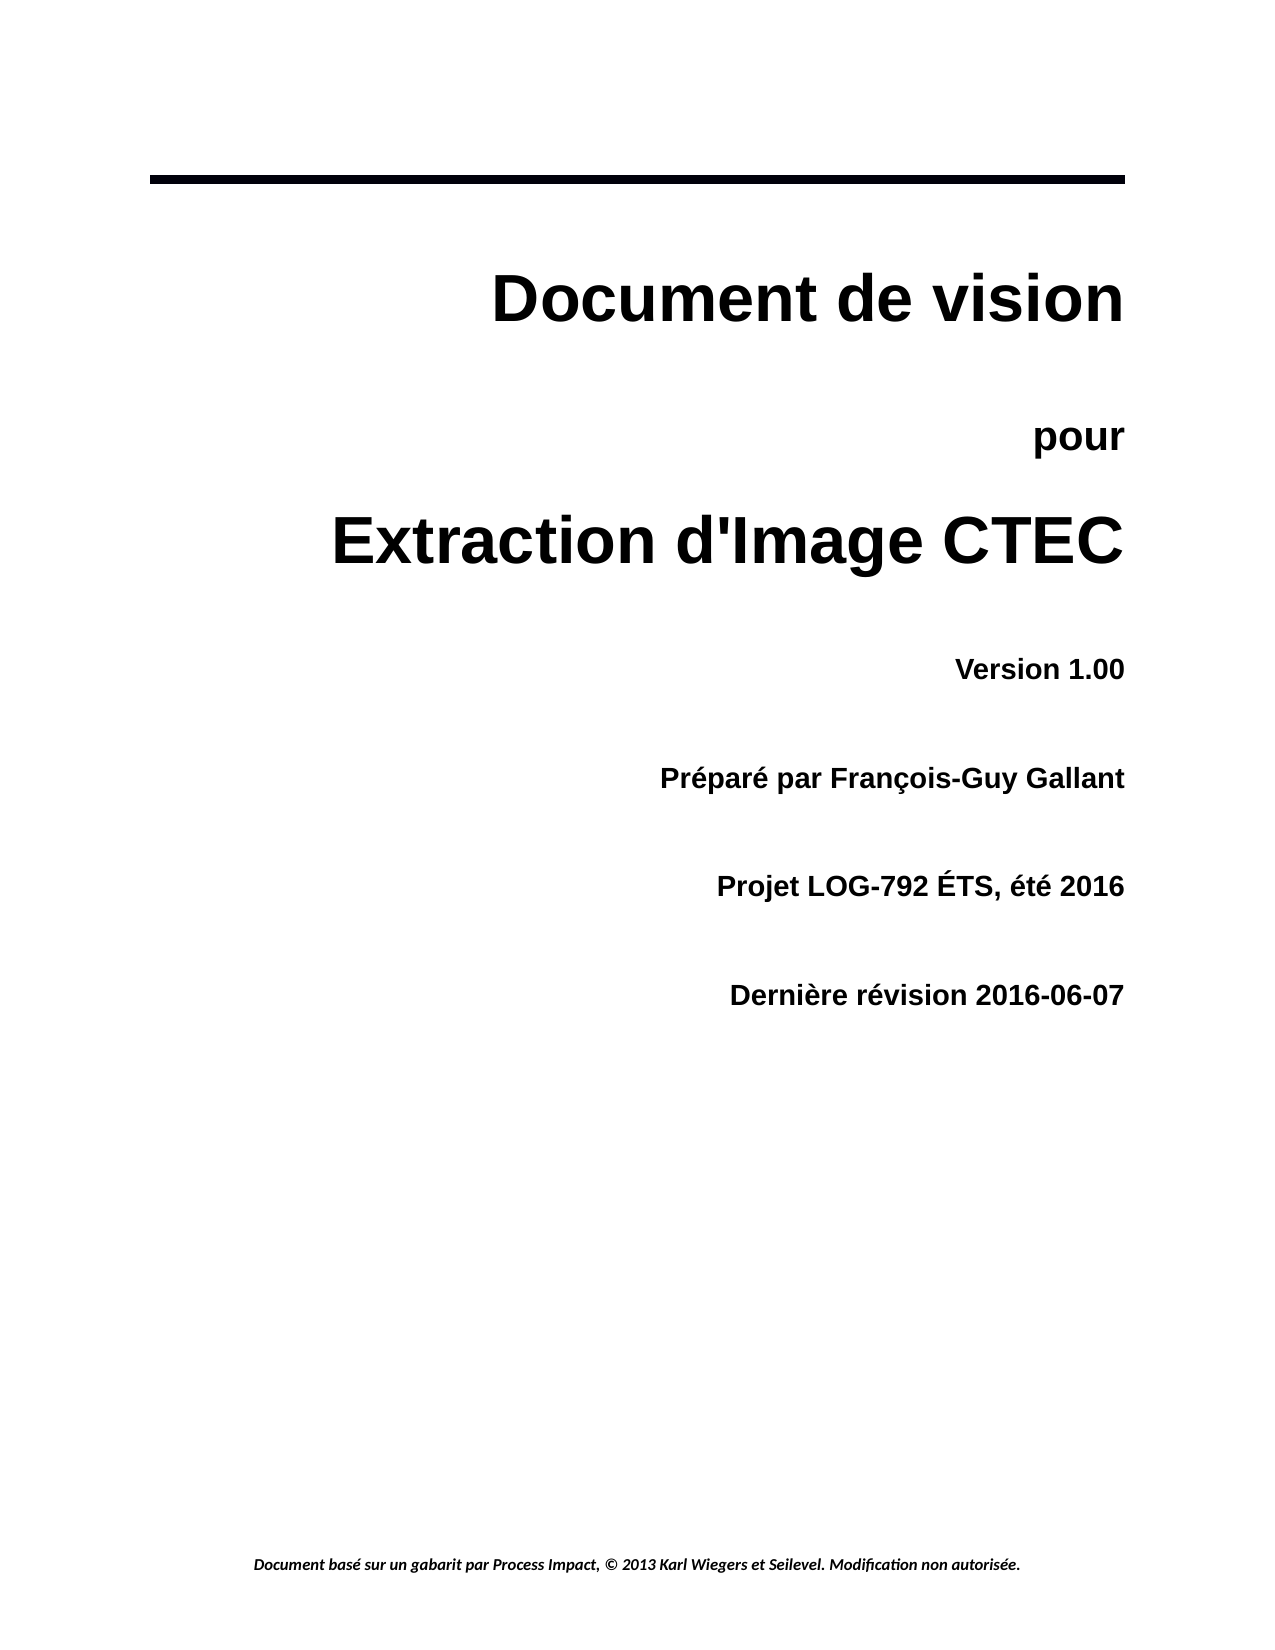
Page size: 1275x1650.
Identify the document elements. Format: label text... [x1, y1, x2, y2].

title Extraction d'Image CTEC [150, 501, 1125, 577]
text Projet LOG-792 ÉTS, été 2016 [150, 869, 1125, 903]
title Document de vision [150, 259, 1125, 336]
title pour [150, 411, 1125, 459]
text Préparé par François-Guy Gallant [150, 761, 1125, 794]
text Dernière révision 2016-06-07 [150, 978, 1125, 1011]
text Version 1.00 [150, 652, 1125, 686]
